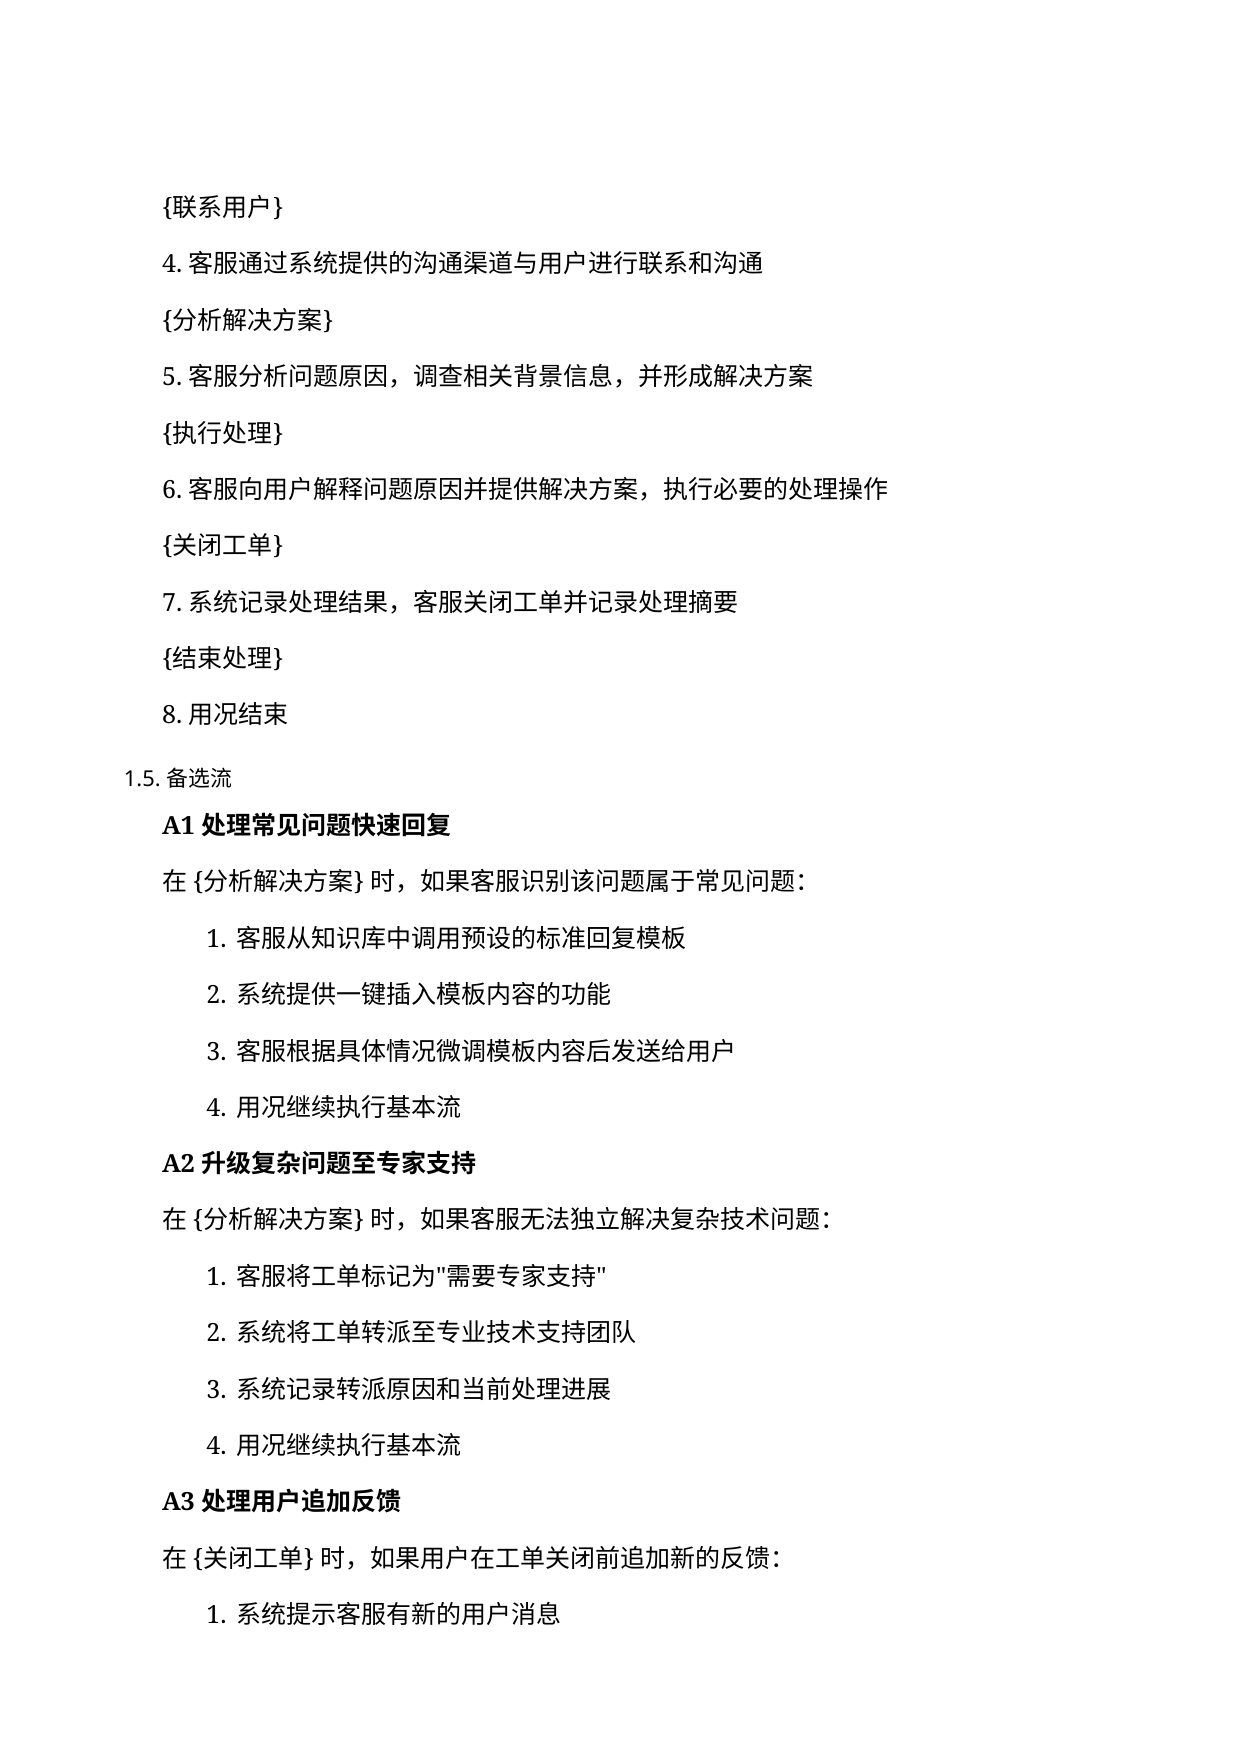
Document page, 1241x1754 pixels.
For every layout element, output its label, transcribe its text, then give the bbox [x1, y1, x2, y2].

list 系统提供一键插入模板内容的功能 [162, 974, 1122, 1011]
text 7. 系统记录处理结果，客服关闭工单并记录处理摘要 [118, 582, 1122, 618]
text {关闭工单} [118, 526, 1122, 562]
text A3 处理用户追加反馈 [118, 1482, 1122, 1518]
text 在 {关闭工单} 时，如果用户在工单关闭前追加新的反馈： [118, 1538, 1122, 1574]
text A2 升级复杂问题至专家支持 [118, 1144, 1122, 1180]
list 用况继续执行基本流 [162, 1425, 1122, 1462]
list 系统记录转派原因和当前处理进展 [162, 1369, 1122, 1405]
text 6. 客服向用户解释问题原因并提供解决方案，执行必要的处理操作 [118, 469, 1122, 506]
list 系统提示客服有新的用户消息 [162, 1594, 1122, 1631]
text {结束处理} [118, 638, 1122, 675]
text 5. 客服分析问题原因，调查相关背景信息，并形成解决方案 [118, 357, 1122, 393]
text 8. 用况结束 [118, 695, 1122, 731]
subtitle 备选流 [118, 761, 1122, 793]
list 系统将工单转派至专业技术支持团队 [162, 1313, 1122, 1349]
text {执行处理} [118, 413, 1122, 449]
list 客服将工单标记为"需要专家支持" [162, 1256, 1122, 1293]
text {联系用户} [118, 188, 1122, 224]
text A1 处理常见问题快速回复 [118, 806, 1122, 842]
text 4. 客服通过系统提供的沟通渠道与用户进行联系和沟通 [118, 244, 1122, 280]
text 在 {分析解决方案} 时，如果客服识别该问题属于常见问题： [118, 862, 1122, 898]
list 客服根据具体情况微调模板内容后发送给用户 [162, 1031, 1122, 1067]
text 在 {分析解决方案} 时，如果客服无法独立解决复杂技术问题： [118, 1200, 1122, 1236]
list 用况继续执行基本流 [162, 1087, 1122, 1123]
text {分析解决方案} [118, 300, 1122, 337]
list 客服从知识库中调用预设的标准回复模板 [162, 918, 1122, 954]
